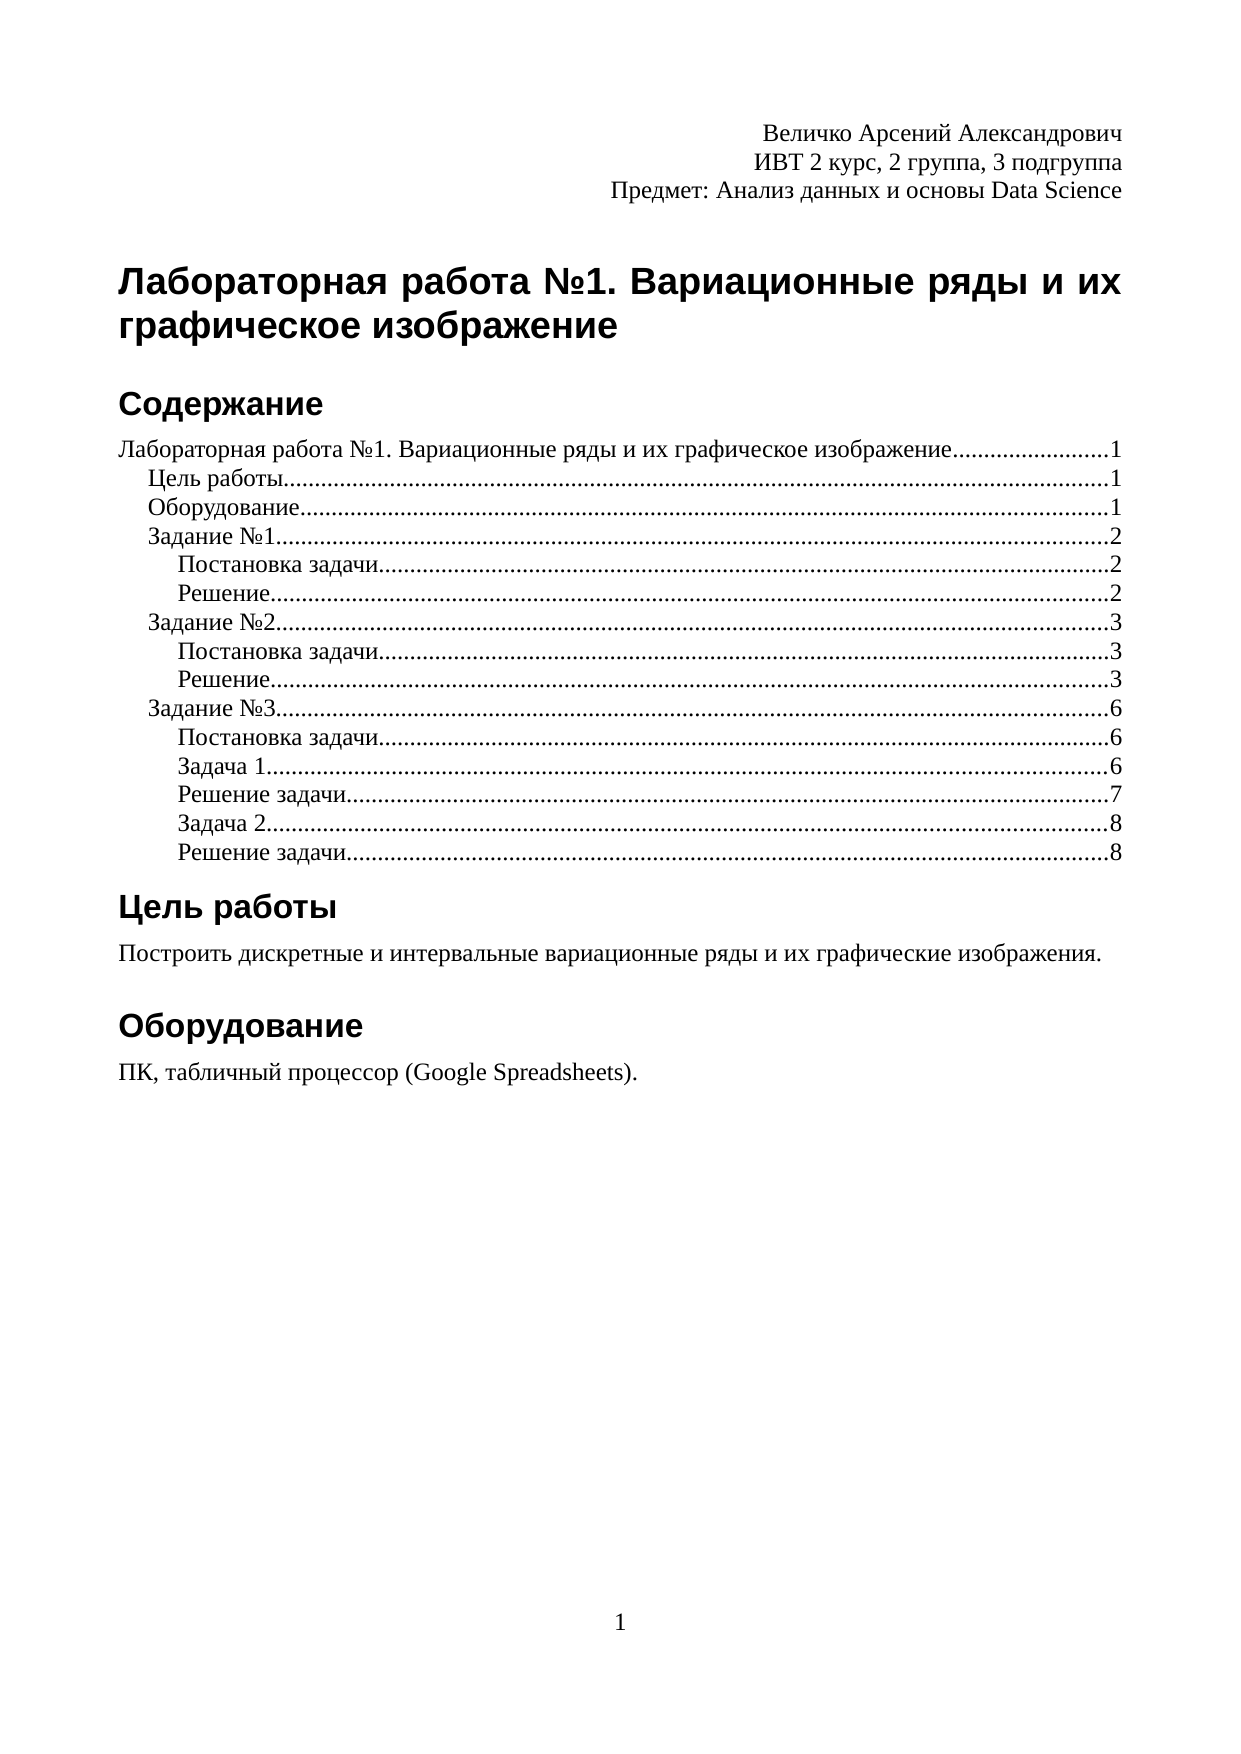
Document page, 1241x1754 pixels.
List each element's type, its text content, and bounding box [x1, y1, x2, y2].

text Решение 3 [177, 664, 1122, 693]
text Задача 1 6 [177, 751, 1122, 779]
text Задание №2 3 [148, 607, 1122, 636]
text Постановка задачи 2 [177, 549, 1122, 578]
text Цель работы 1 [148, 463, 1122, 492]
subtitle Оборудование [118, 1006, 1122, 1045]
subtitle Содержание [118, 384, 1122, 422]
text ПК, табличный процессор (Google Spreadsheets). [118, 1057, 1122, 1086]
text Постановка задачи 3 [177, 636, 1122, 664]
text Решение задачи 7 [177, 779, 1122, 808]
text Постановка задачи 6 [177, 722, 1122, 751]
text Решение задачи 8 [177, 837, 1122, 866]
text Оборудование 1 [148, 492, 1122, 521]
text Задание №1 2 [148, 521, 1122, 549]
text Лабораторная работа №1. Вариационные ряды и их графическое изображение 1 [118, 434, 1122, 463]
text Решение 2 [177, 578, 1122, 607]
text Задание №3 6 [148, 693, 1122, 722]
text Задача 2 8 [177, 808, 1122, 837]
text Построить дискретные и интервальные вариационные ряды и их графические изображения. [118, 938, 1122, 967]
subtitle Лабораторная работа №1. Вариационные ряды и их графическое изображение [118, 259, 1122, 346]
subtitle Цель работы [118, 887, 1122, 925]
